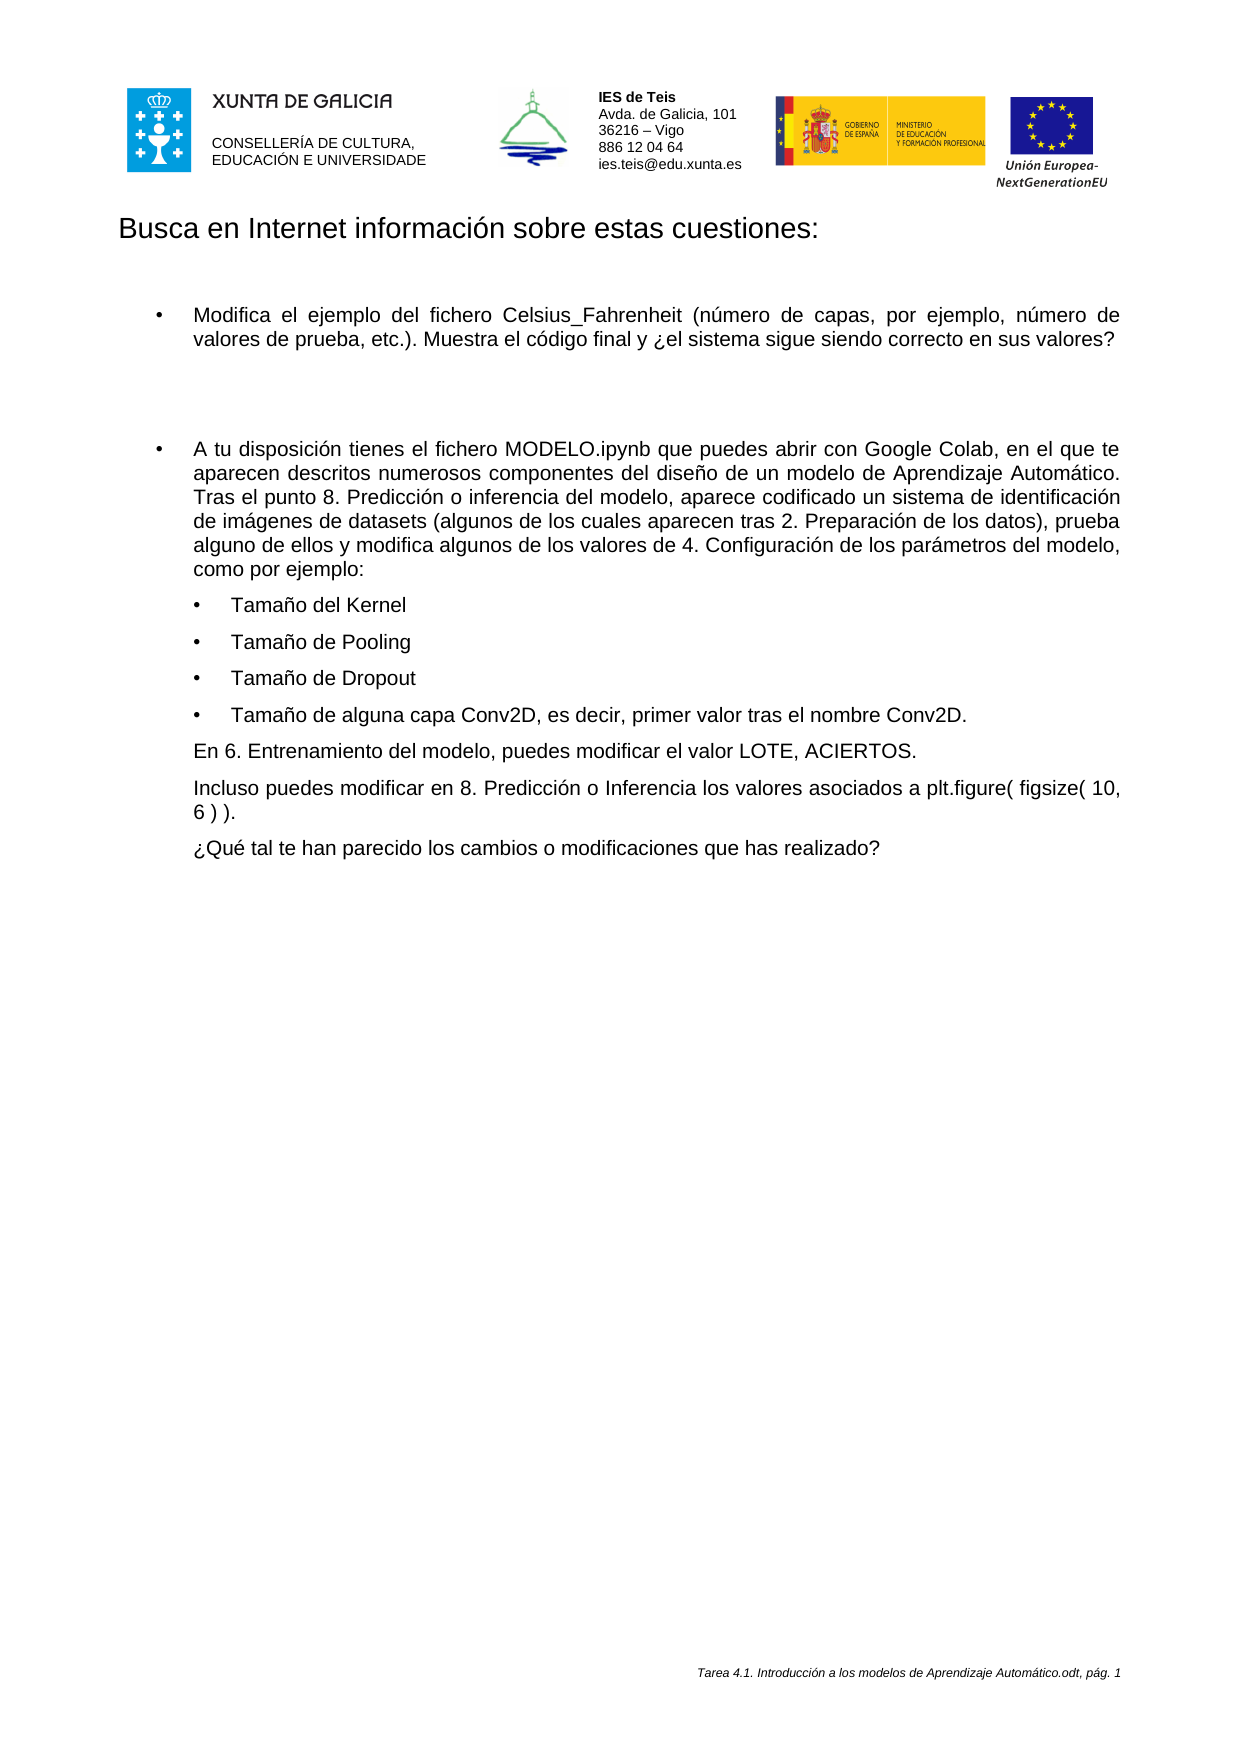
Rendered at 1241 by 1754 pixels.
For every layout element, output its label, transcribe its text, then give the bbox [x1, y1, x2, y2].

list A tu disposición tienes el fichero MODELO.ipynb que puedes abrir con Google Colab, en el que te aparecen descritos numerosos componentes del diseño de un modelo de Aprendizaje Automático. Tras el punto 8. Predicción o inferencia del modelo, aparece codificado un sistema de identificación de imágenes de datasets (algunos de los cuales aparecen tras 2. Preparación de los datos), prueba alguno de ellos y modifica algunos de los valores de 4. Configuración de los parámetros del modelo, como por ejemplo: [156, 437, 1122, 580]
picture [211, 90, 401, 118]
list Tamaño de Pooling [193, 629, 1122, 653]
picture [498, 87, 569, 167]
picture [996, 97, 1108, 187]
picture [775, 95, 986, 166]
text En 6. Entrenamiento del modelo, puedes modificar el valor LOTE, ACIERTOS. [193, 739, 1122, 763]
picture [126, 86, 193, 174]
text ¿Qué tal te han parecido los cambios o modificaciones que has realizado? [193, 836, 1122, 860]
text Busca en Internet información sobre estas cuestiones: [118, 211, 1122, 244]
list Modifica el ejemplo del fichero Celsius_Fahrenheit (número de capas, por ejemplo, número de valores de prueba, etc.). Muestra el código final y ¿el sistema sigue siendo correcto en sus valores? [156, 303, 1122, 351]
text Incluso puedes modificar en 8. Predicción o Inferencia los valores asociados a plt.figure( figsize( 10, 6 ) ). [193, 776, 1122, 823]
list Tamaño de Dropout [193, 666, 1122, 690]
list Tamaño de alguna capa Conv2D, es decir, primer valor tras el nombre Conv2D. [193, 703, 1122, 727]
list Tamaño del Kernel [193, 593, 1122, 617]
